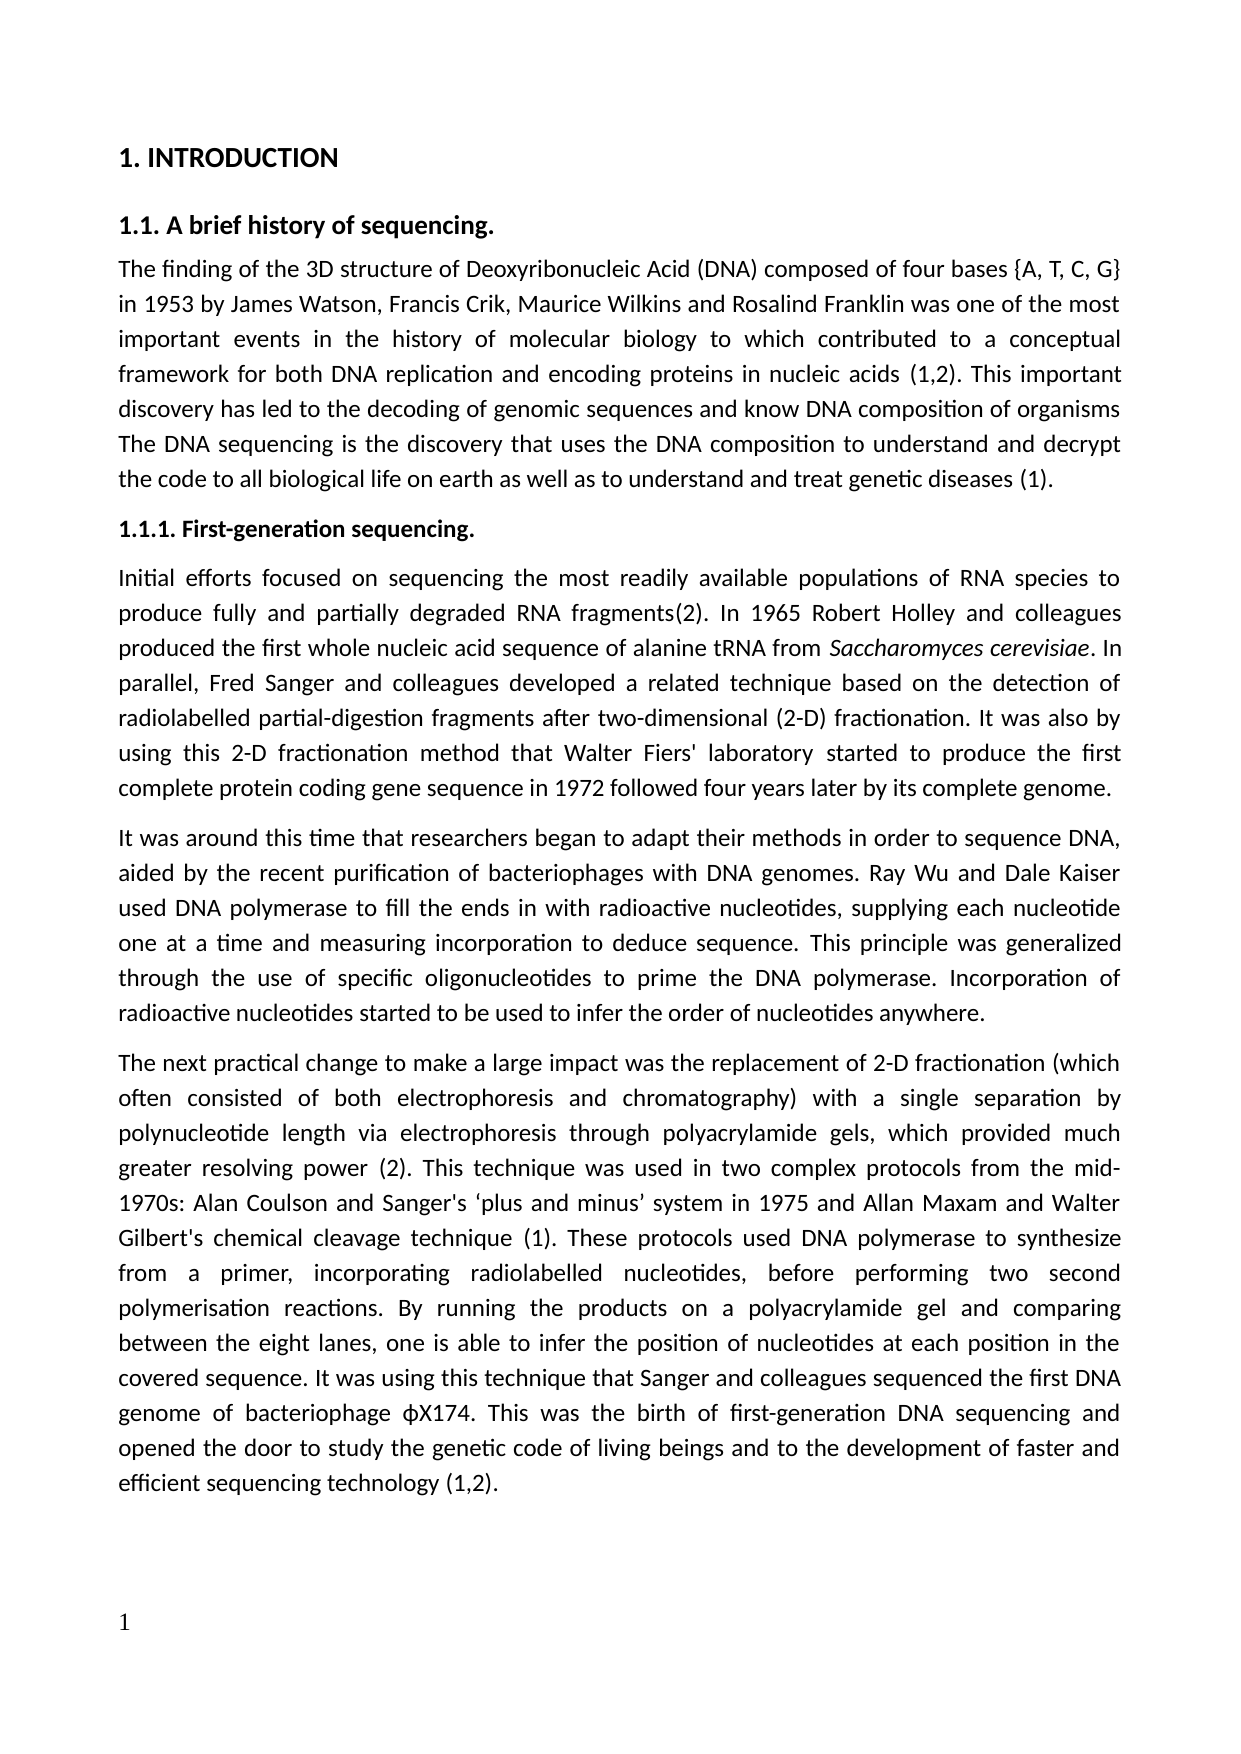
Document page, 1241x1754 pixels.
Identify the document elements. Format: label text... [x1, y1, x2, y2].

subtitle 1.1. A brief history of sequencing. [118, 208, 1122, 241]
subtitle 1. INTRODUCTION [118, 139, 1122, 174]
text The finding of the 3D structure of Deoxyribonucleic Acid (DNA) composed of four bases {A, T, C, G} in 1953 by James Watson, Francis Crik, Maurice Wilkins and Rosalind Franklin was one of the most important events in the history of molecular biology to which contributed to a conceptual framework for both DNA replication and encoding proteins in nucleic acids (1,2)⁠. This important discovery has led to the decoding of genomic sequences and know DNA composition of organisms The DNA sequencing is the discovery that uses the DNA composition to understand and decrypt the code to all biological life on earth as well as to understand and treat genetic diseases (1)⁠. [118, 253, 1122, 494]
text 1.1.1. First-generation sequencing. [118, 513, 1122, 543]
text It was around this time that researchers began to adapt their methods in order to sequence DNA, aided by the recent purification of bacteriophages with DNA genomes. Ray Wu and Dale Kaiser used DNA polymerase to fill the ends in with radioactive nucleotides, supplying each nucleotide one at a time and measuring incorporation to deduce sequence. This principle was generalized through the use of specific oligonucleotides to prime the DNA polymerase. Incorporation of radioactive nucleotides started to be used to infer the order of nucleotides anywhere. [118, 822, 1122, 1028]
text The next practical change to make a large impact was the replacement of 2-D fractionation (which often consisted of both electrophoresis and chromatography) with a single separation by polynucleotide length via electrophoresis through polyacrylamide gels, which provided much greater resolving power (2)⁠. This technique was used in two complex protocols from the mid-1970s: Alan Coulson and Sanger's ‘plus and minus’ system in 1975 and Allan Maxam and Walter Gilbert's chemical cleavage technique (1)⁠. These protocols used DNA polymerase to synthesize from a primer, incorporating radiolabelled nucleotides, before performing two second polymerisation reactions. By running the products on a polyacrylamide gel and comparing between the eight lanes, one is able to infer the position of nucleotides at each position in the covered sequence. It was using this technique that Sanger and colleagues sequenced the first DNA genome of bacteriophage ϕX174. This was the birth of first-generation DNA sequencing and opened the door to study the genetic code of living beings and to the development of faster and efficient sequencing technology (1,2)⁠. [118, 1047, 1122, 1497]
text Initial efforts focused on sequencing the most readily available populations of RNA species to produce fully and partially degraded RNA fragments(2)⁠. In 1965 Robert Holley and colleagues produced the first whole nucleic acid sequence of alanine tRNA from Saccharomyces cerevisiae. In parallel, Fred Sanger and colleagues developed a related technique based on the detection of radiolabelled partial-digestion fragments after two-dimensional (2-D) fractionation. It was also by using this 2-D fractionation method that Walter Fiers' laboratory started to produce the first complete protein coding gene sequence in 1972 followed four years later by its complete genome. [118, 563, 1122, 803]
